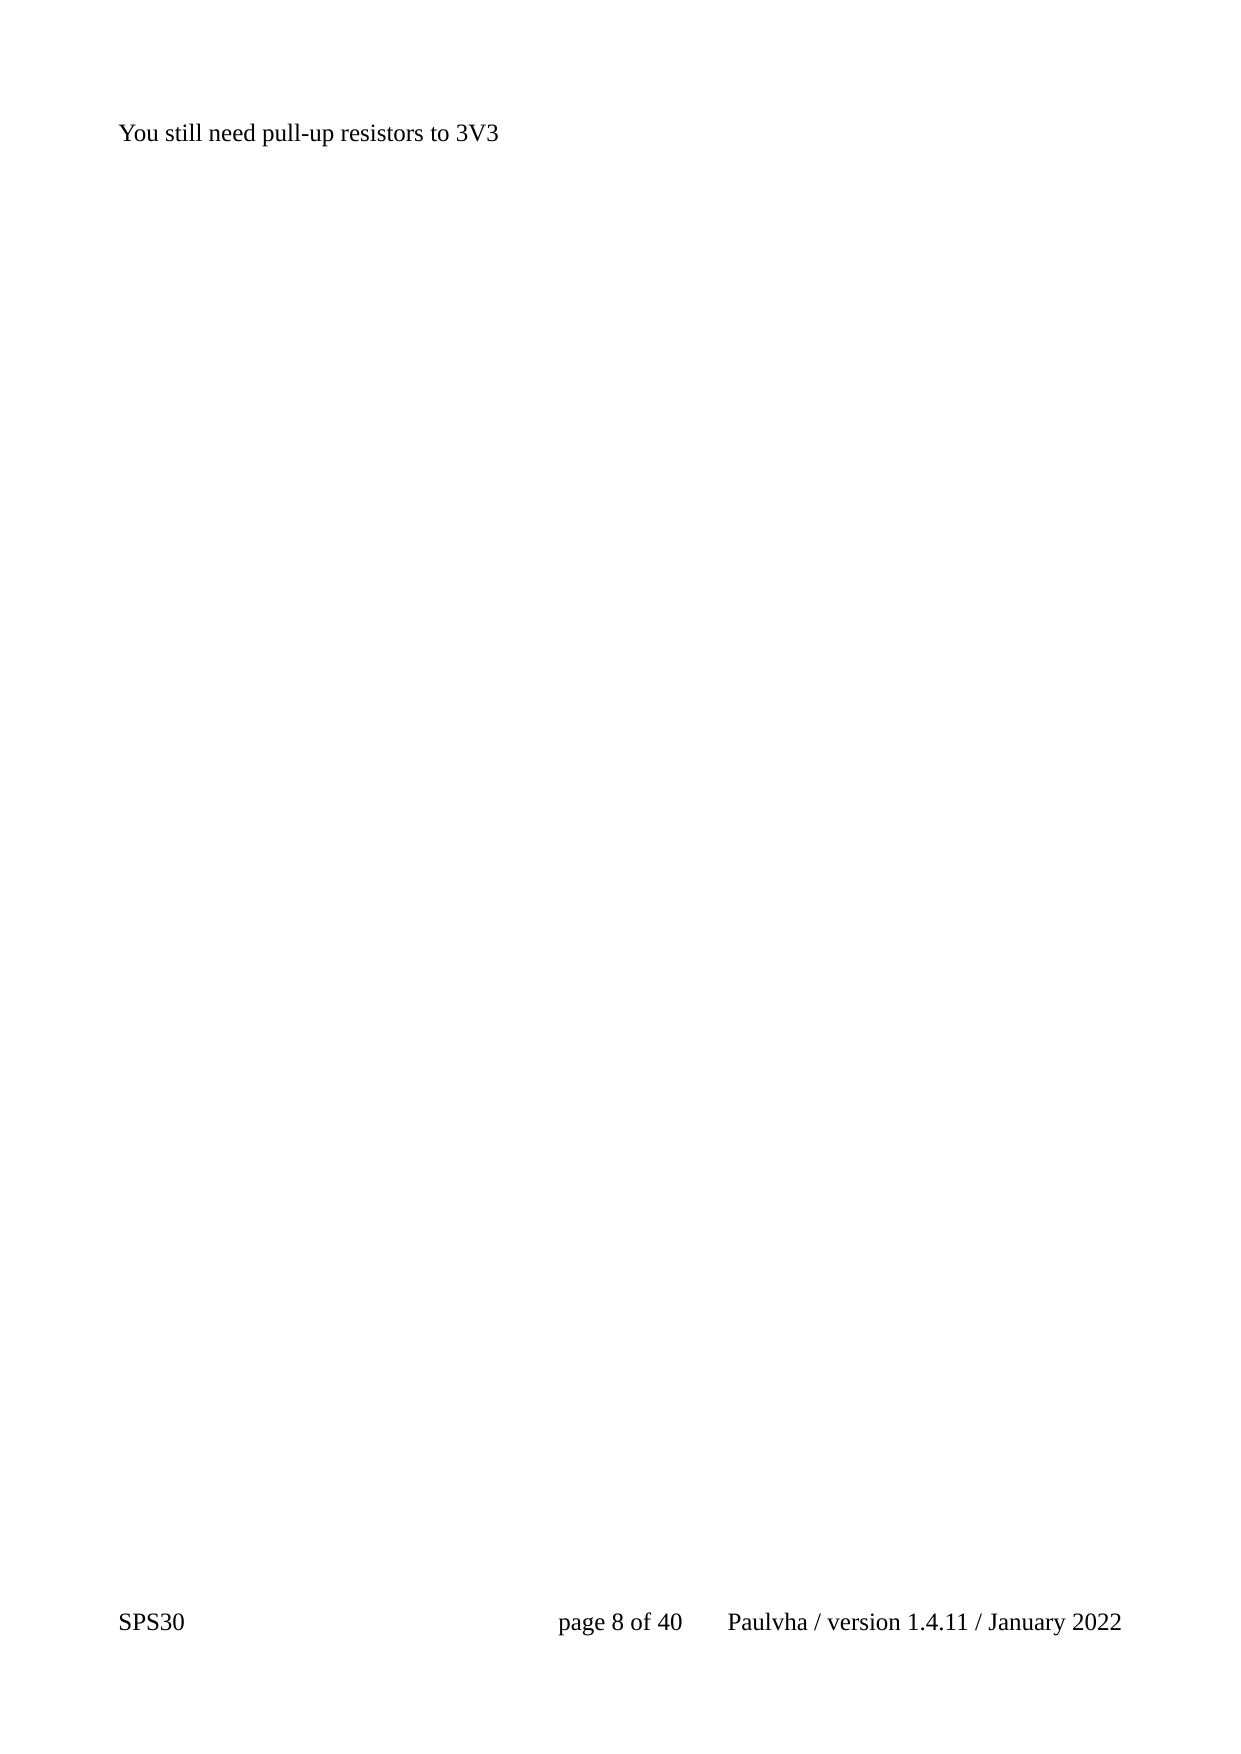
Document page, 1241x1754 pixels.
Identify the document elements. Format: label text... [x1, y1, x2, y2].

text You still need pull-up resistors to 3V3 [118, 118, 1122, 147]
